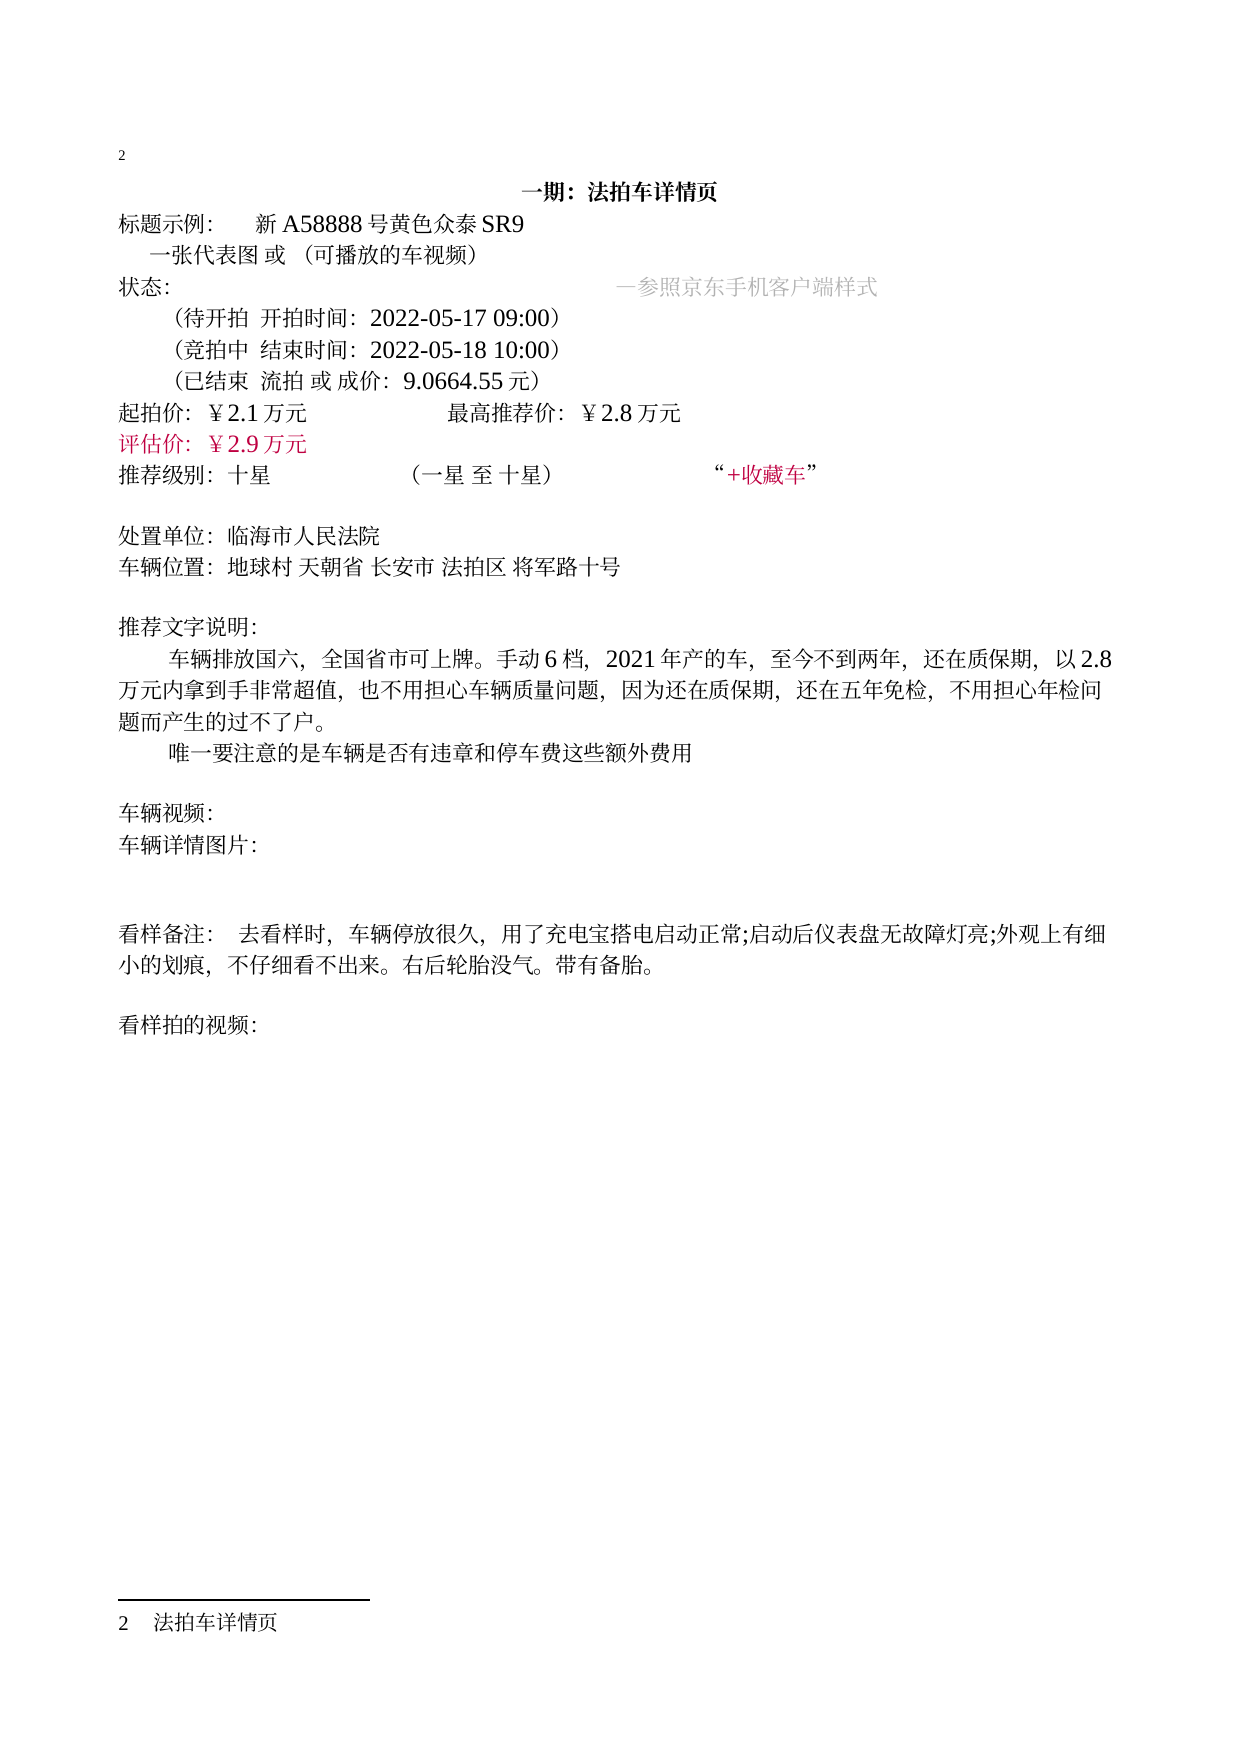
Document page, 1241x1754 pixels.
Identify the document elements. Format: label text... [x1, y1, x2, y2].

text 车辆视频： [118, 797, 1122, 828]
text 推荐级别：十星 （一星 至 十星） “+收藏车” [118, 459, 1122, 490]
text 一期：法拍车详情页 [118, 176, 1122, 207]
text 起拍价：￥2.1万元 最高推荐价：￥2.8万元 [118, 396, 1122, 427]
text 看样拍的视频： [118, 1009, 1122, 1040]
text 看样备注： 去看样时，车辆停放很久，用了充电宝搭电启动正常;启动后仪表盘无故障灯亮;外观上有细小的划痕，不仔细看不出来。右后轮胎没气。带有备胎。 [118, 917, 1122, 980]
text 推荐文字说明： [118, 611, 1122, 642]
text 车辆排放国六，全国省市可上牌。手动6档，2021年产的车，至今不到两年，还在质保期，以2.8万元内拿到手非常超值，也不用担心车辆质量问题，因为还在质保期，还在五年免检，不用担心年检问题而产生的过不了户。 [118, 642, 1122, 736]
text （已结束 流拍 或 成价：9.0664.55元） [118, 364, 1122, 396]
text 法拍车详情页 [118, 1606, 1122, 1636]
text 处置单位：临海市人民法院 [118, 519, 1122, 550]
text （竞拍中 结束时间：2022-05-18 10:00） [118, 333, 1122, 364]
text 一张代表图 或 （可播放的车视频） [118, 238, 1122, 270]
text 唯一要注意的是车辆是否有违章和停车费这些额外费用 [118, 736, 1122, 768]
text 状态： —参照京东手机客户端样式 [118, 270, 1122, 301]
text 标题示例： 新A58888号黄色众泰SR9 [118, 207, 1122, 238]
text （待开拍 开拍时间：2022-05-17 09:00） [118, 301, 1122, 333]
text 车辆位置：地球村 天朝省 长安市 法拍区 将军路十号 [118, 550, 1122, 582]
text 车辆详情图片： [118, 828, 1122, 859]
text 评估价：￥2.9万元 [118, 427, 1122, 459]
